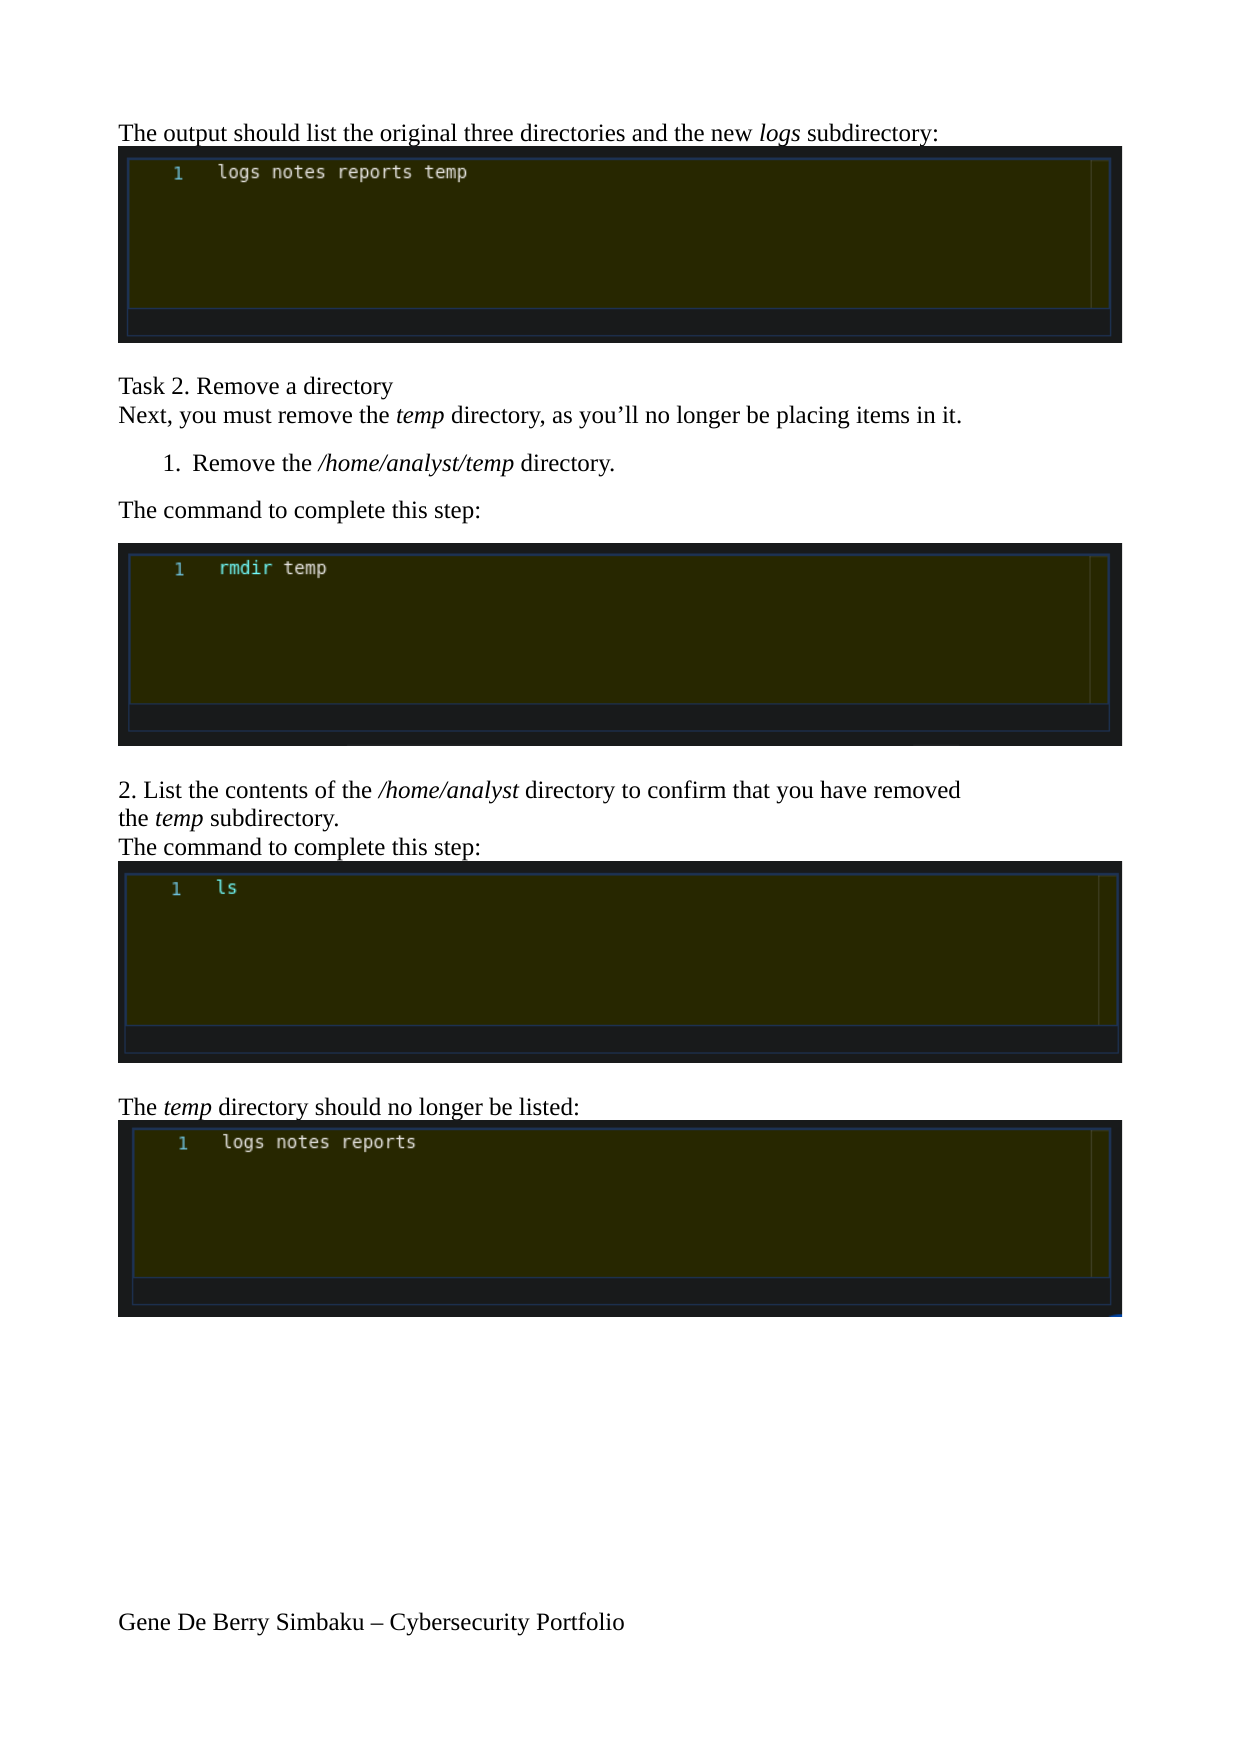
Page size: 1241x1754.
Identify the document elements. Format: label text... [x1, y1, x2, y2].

text The temp directory should no longer be listed: [118, 1063, 1122, 1120]
text The command to complete this step: [118, 495, 1122, 524]
text The output should list the original three directories and the new logs subdirectory: [118, 118, 1122, 146]
list Remove the /home/analyst/temp directory. [162, 448, 1122, 477]
picture [118, 543, 1123, 746]
text 2. List the contents of the /home/analyst directory to confirm that you have removed the temp subdirectory. [118, 746, 1122, 832]
text The command to complete this step: [118, 832, 1122, 861]
picture [118, 1120, 1123, 1317]
text Next, you must remove the temp directory, as you’ll no longer be placing items in it. [118, 400, 1122, 429]
picture [118, 146, 1123, 343]
text Task 2. Remove a directory [118, 343, 1122, 400]
picture [118, 861, 1123, 1063]
